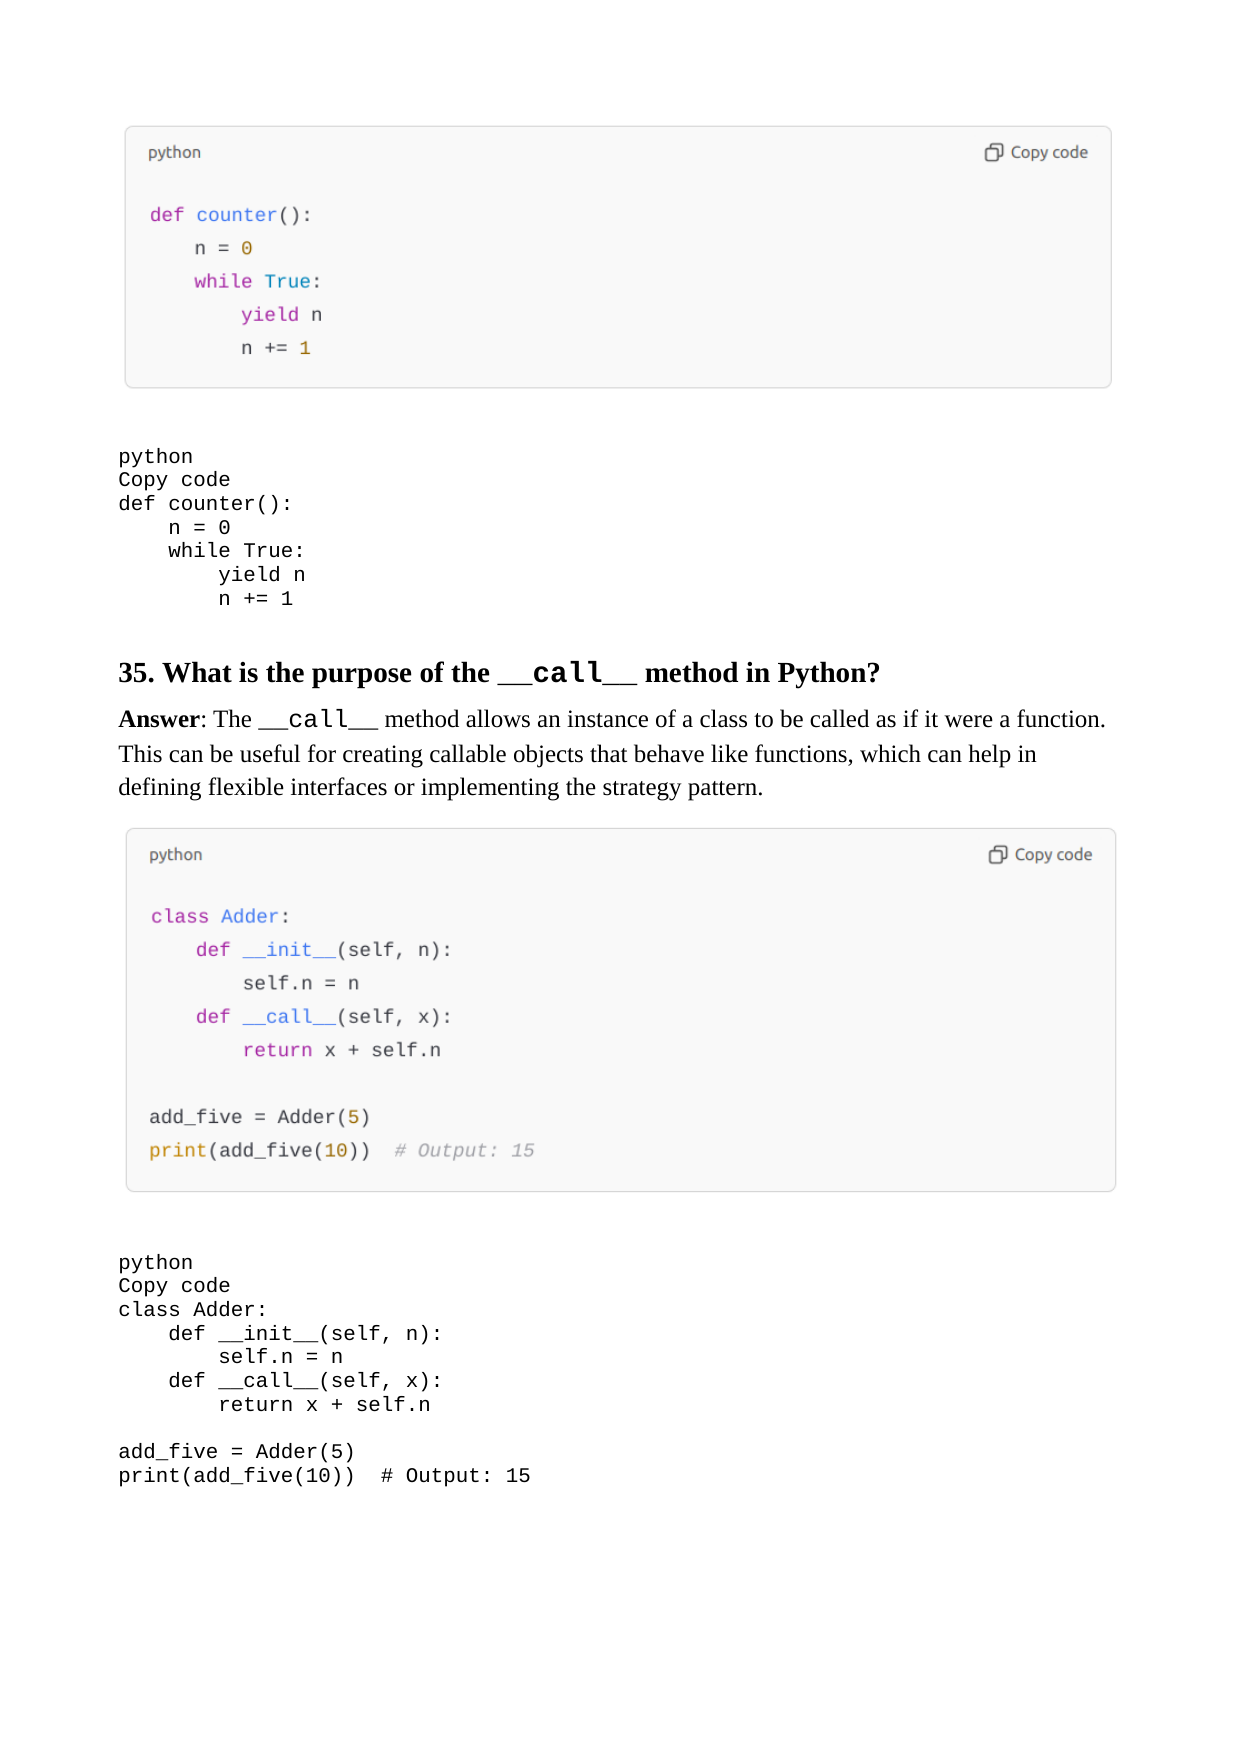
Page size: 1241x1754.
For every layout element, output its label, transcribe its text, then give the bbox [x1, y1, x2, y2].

picture [118, 118, 1123, 394]
text Copy code [118, 469, 1122, 493]
text def counter(): [118, 493, 1122, 517]
text python [118, 1252, 1122, 1275]
text class Adder: [118, 1299, 1122, 1323]
text self.n = n [118, 1346, 1122, 1370]
text n = 0 [118, 517, 1122, 540]
subtitle 35. What is the purpose of the __call__ method in Python? [118, 655, 1122, 691]
text n += 1 [118, 588, 1122, 611]
text yield n [118, 564, 1122, 588]
text print(add_five(10)) # Output: 15 [118, 1464, 1122, 1488]
text add_five = Adder(5) [118, 1441, 1122, 1464]
text python [118, 446, 1122, 469]
text while True: [118, 540, 1122, 564]
picture [118, 819, 1123, 1200]
text return x + self.n [118, 1394, 1122, 1417]
text Copy code [118, 1275, 1122, 1299]
text def __init__(self, n): [118, 1323, 1122, 1346]
text Answer: The __call__ method allows an instance of a class to be called as if it were a function. This can be useful for creating callable objects that behave like functions, which can help in defining flexible interfaces or implementing the strategy pattern. [118, 704, 1122, 801]
text def __call__(self, x): [118, 1370, 1122, 1394]
